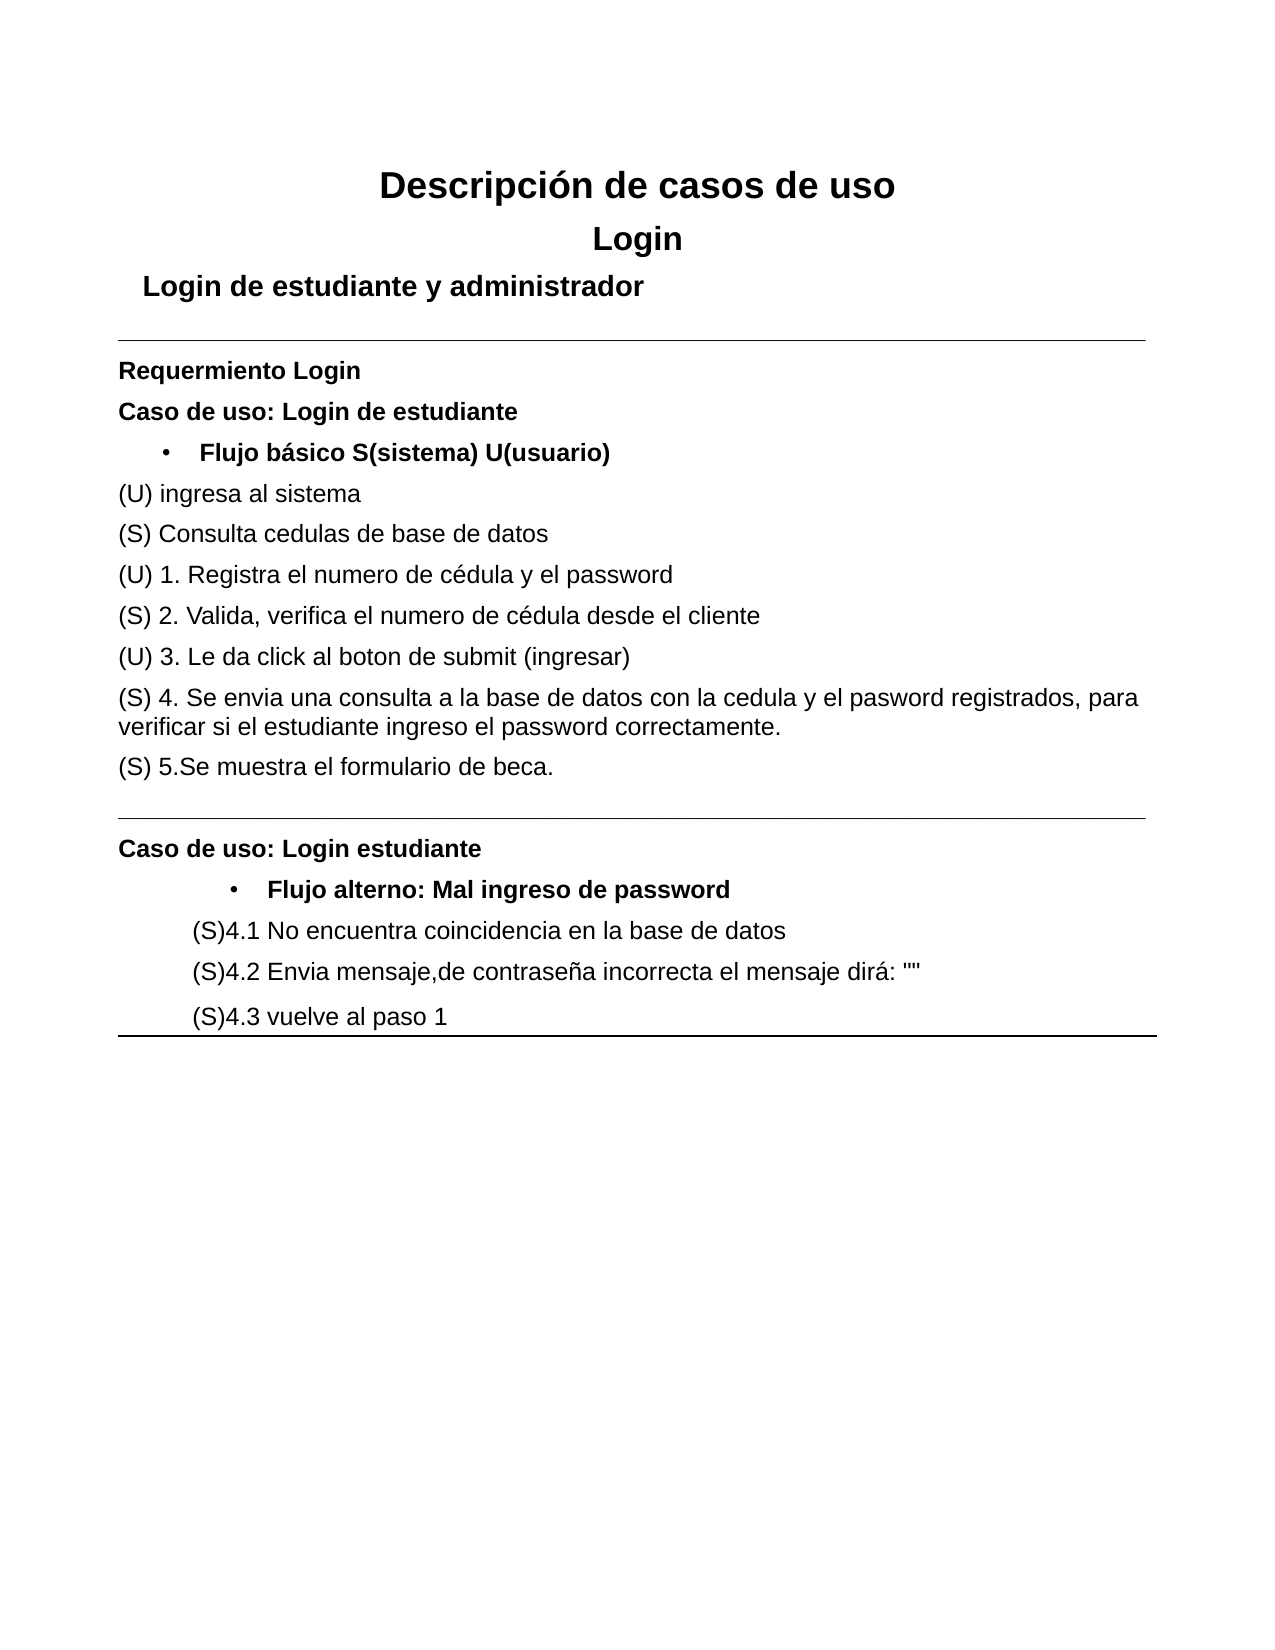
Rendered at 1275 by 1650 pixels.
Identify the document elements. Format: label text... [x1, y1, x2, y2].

text Caso de uso: Login estudiante [118, 834, 1157, 863]
text (S) 2. Valida, verifica el numero de cédula desde el cliente [118, 601, 1157, 630]
text (S)4.3 vuelve al paso 1 [118, 997, 1157, 1035]
text (U) ingresa al sistema [118, 478, 1157, 507]
text Descripción de casos de uso [118, 164, 1157, 207]
text (S) 5.Se muestra el formulario de beca. [118, 752, 1157, 781]
text (U) 3. Le da click al boton de submit (ingresar) [118, 642, 1157, 671]
text __________________________________________________________________________ [118, 315, 1157, 344]
text (S) Consulta cedulas de base de datos [118, 519, 1157, 548]
text Requermiento Login [118, 356, 1157, 385]
text (S) 4. Se envia una consulta a la base de datos con la cedula y el pasword registrados, para verificar si el estudiante ingreso el password correctamente. [118, 683, 1157, 740]
text Caso de uso: Login de estudiante [118, 397, 1157, 426]
text Login de estudiante y administrador [118, 269, 1157, 303]
list Flujo básico S(sistema) U(usuario) [162, 438, 1157, 466]
text (S)4.1 No encuentra coincidencia en la base de datos [118, 916, 1157, 944]
text (S)4.2 Envia mensaje,de contraseña incorrecta el mensaje dirá: "" [118, 957, 1157, 985]
text Login [118, 219, 1157, 257]
list Flujo alterno: Mal ingreso de password [229, 875, 1157, 904]
text __________________________________________________________________________ [118, 793, 1157, 822]
text (U) 1. Registra el numero de cédula y el password [118, 560, 1157, 589]
